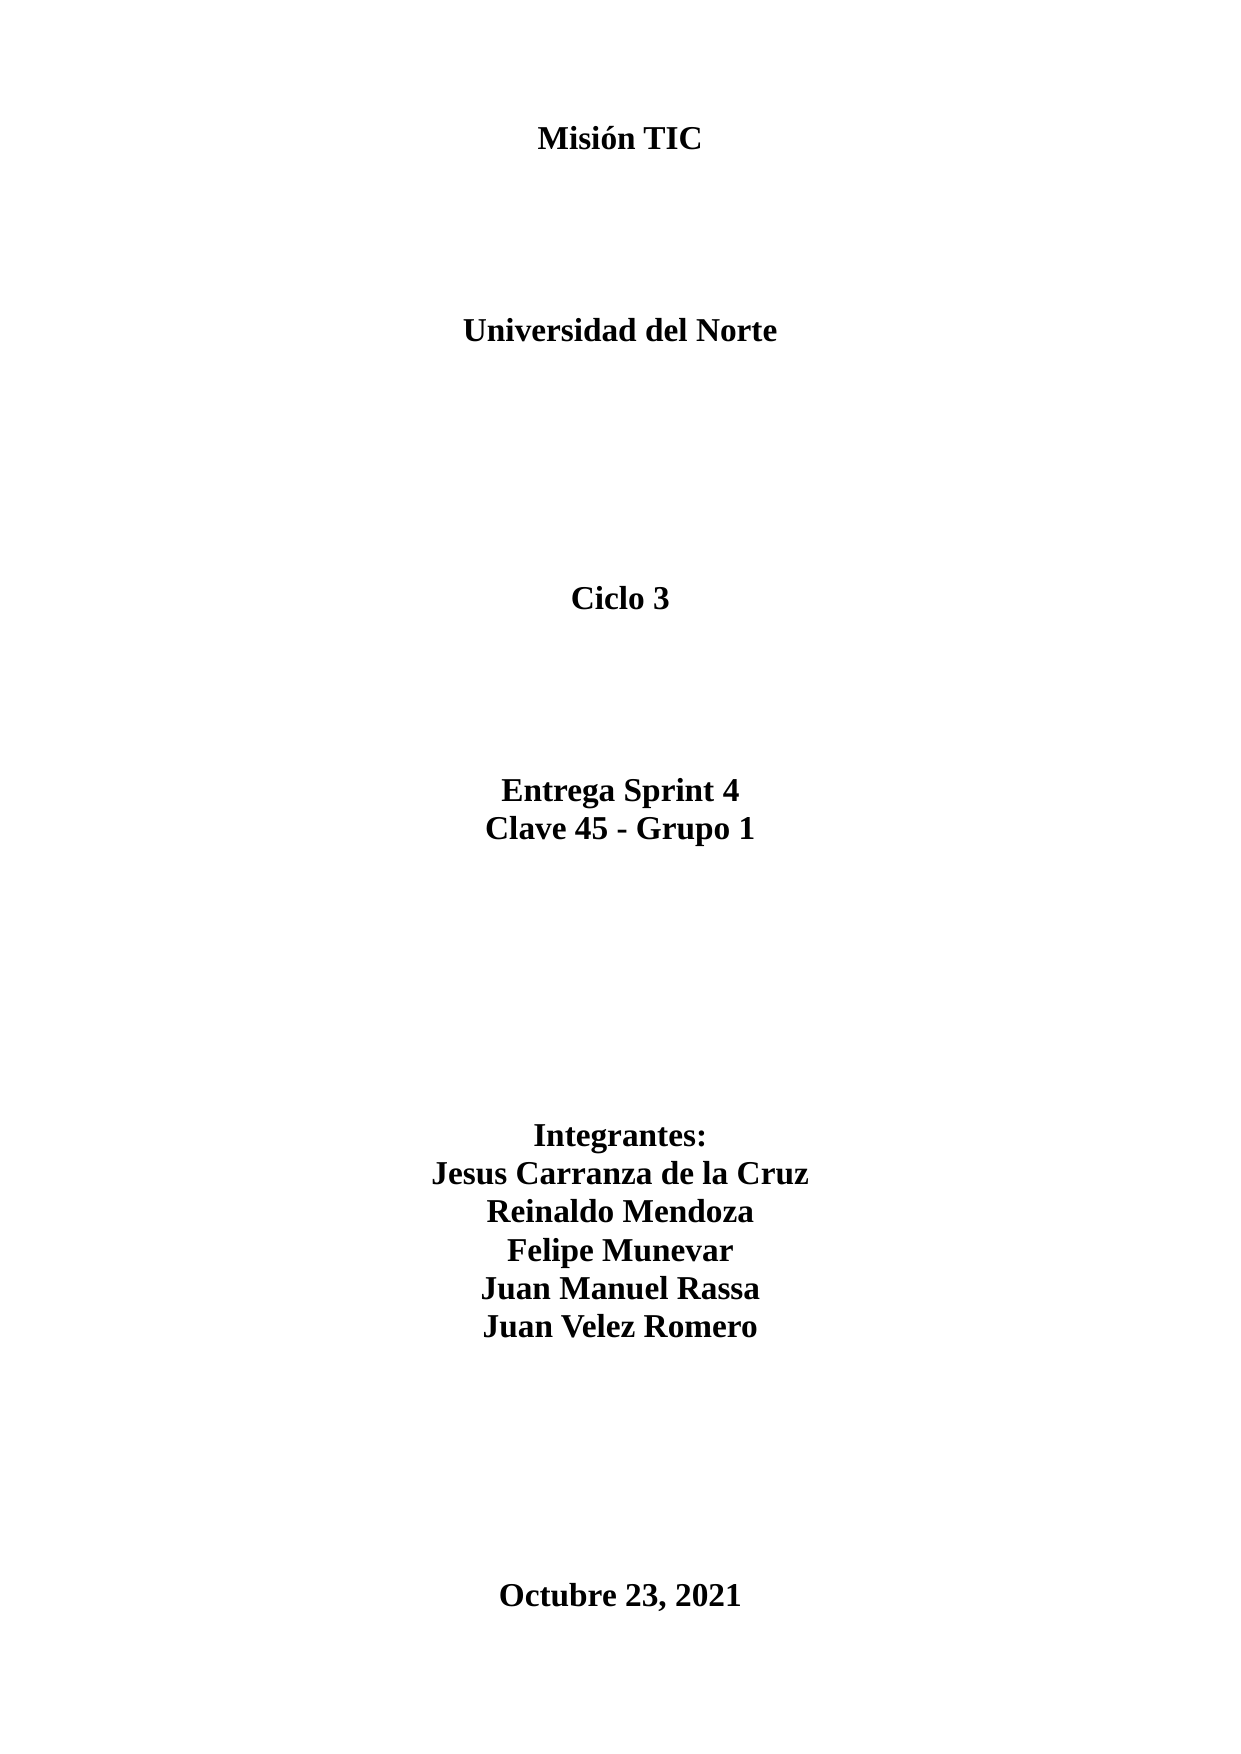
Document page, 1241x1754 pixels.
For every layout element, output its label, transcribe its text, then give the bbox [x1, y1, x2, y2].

text Reinaldo Mendoza [118, 1191, 1122, 1230]
text Jesus Carranza de la Cruz [118, 1153, 1122, 1191]
text Juan Manuel Rassa [118, 1268, 1122, 1306]
text Universidad del Norte [118, 310, 1122, 348]
text Clave 45 - Grupo 1 [118, 808, 1122, 846]
text Ciclo 3 [118, 578, 1122, 616]
text Misión TIC [118, 118, 1122, 156]
text Entrega Sprint 4 [118, 770, 1122, 808]
text Juan Velez Romero [118, 1306, 1122, 1345]
text Octubre 23, 2021 [118, 1575, 1122, 1613]
text Felipe Munevar [118, 1230, 1122, 1268]
text Integrantes: [118, 1115, 1122, 1153]
